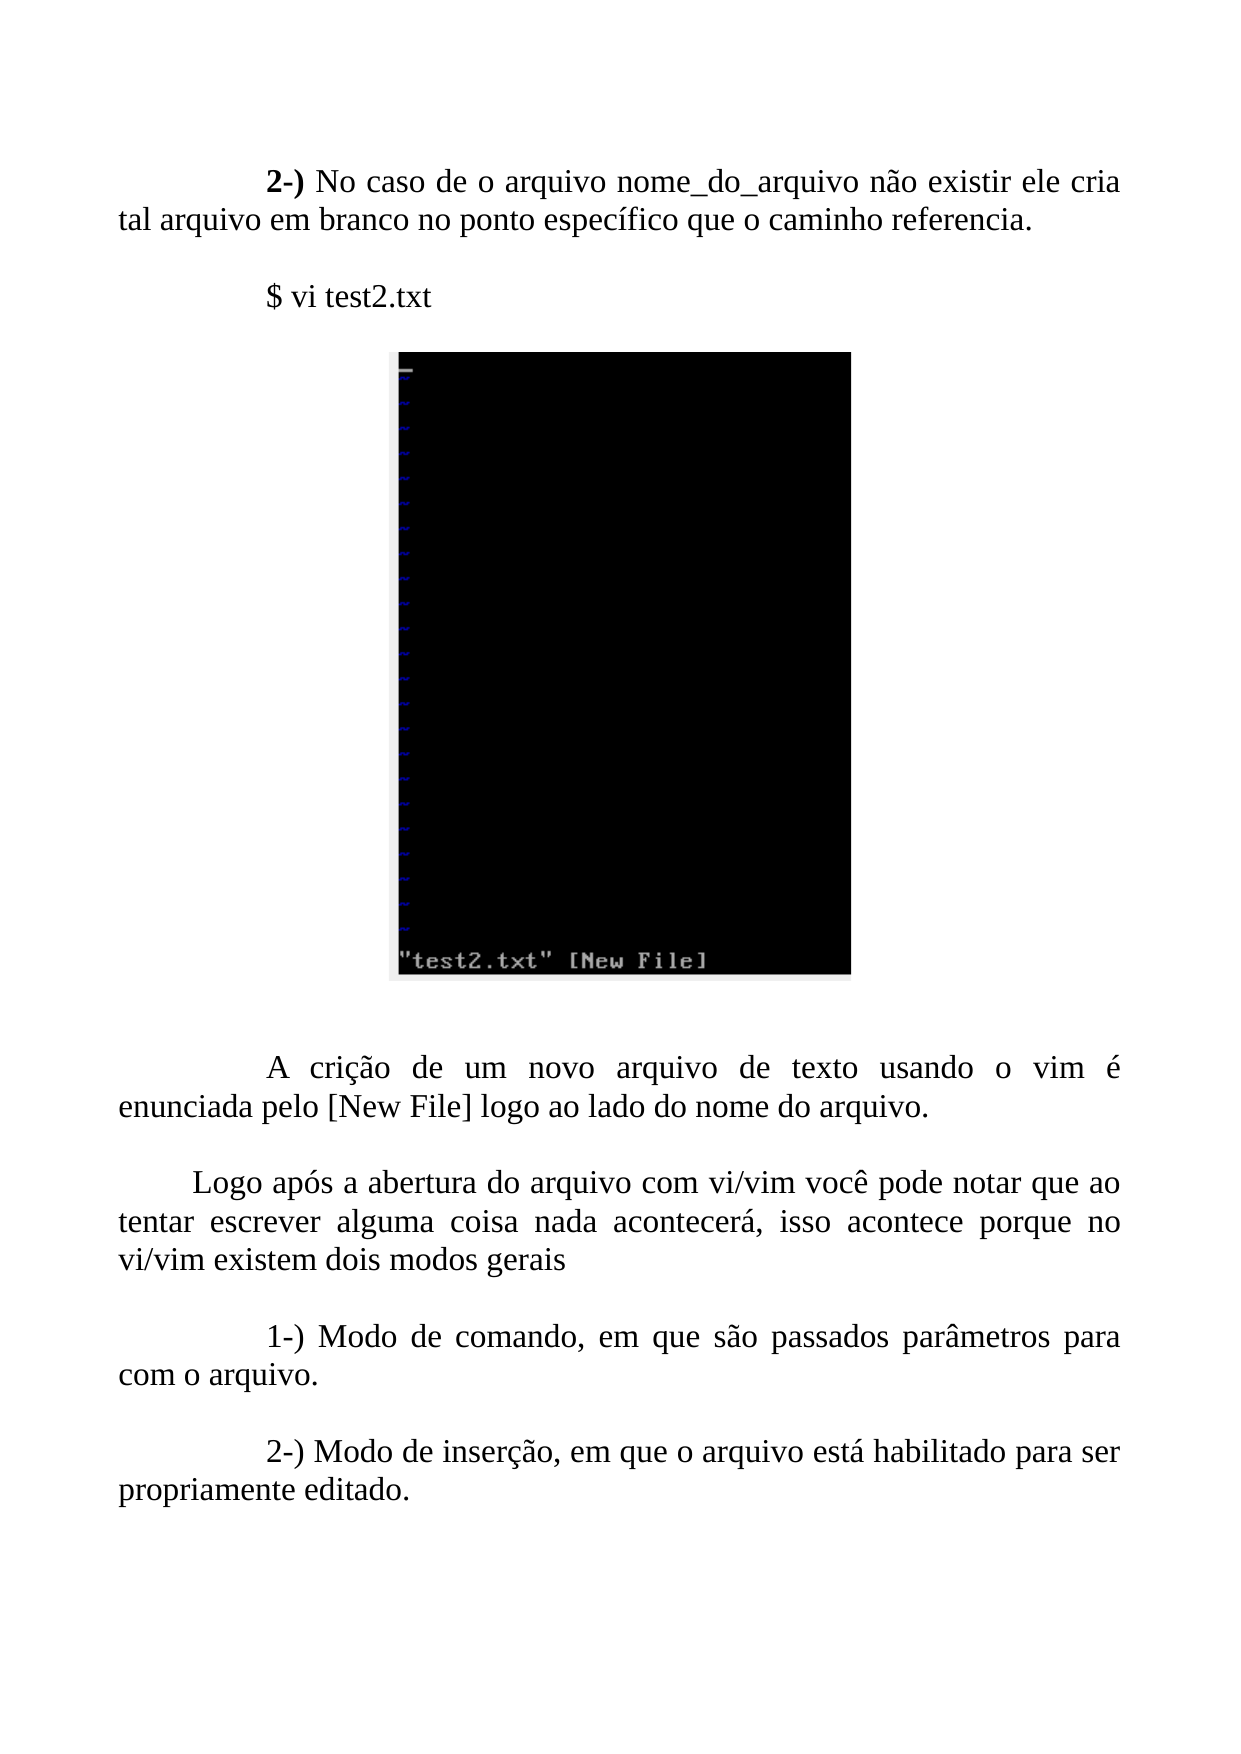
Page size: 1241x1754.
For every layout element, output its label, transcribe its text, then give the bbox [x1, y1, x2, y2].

text 2-) Modo de inserção, em que o arquivo está habilitado para ser propriamente editado. [118, 1431, 1122, 1508]
picture [388, 352, 852, 981]
text Logo após a abertura do arquivo com vi/vim você pode notar que ao tentar escrever alguma coisa nada acontecerá, isso acontece porque no vi/vim existem dois modos gerais [118, 1163, 1122, 1278]
text $ vi test2.txt [118, 276, 1122, 314]
text A crição de um novo arquivo de texto usando o vim é enunciada pelo [New File] logo ao lado do nome do arquivo. [118, 1048, 1122, 1124]
text 2-) No caso de o arquivo nome_do_arquivo não existir ele cria tal arquivo em branco no ponto específico que o caminho referencia. [118, 161, 1122, 238]
text 1-) Modo de comando, em que são passados parâmetros para com o arquivo. [118, 1316, 1122, 1393]
